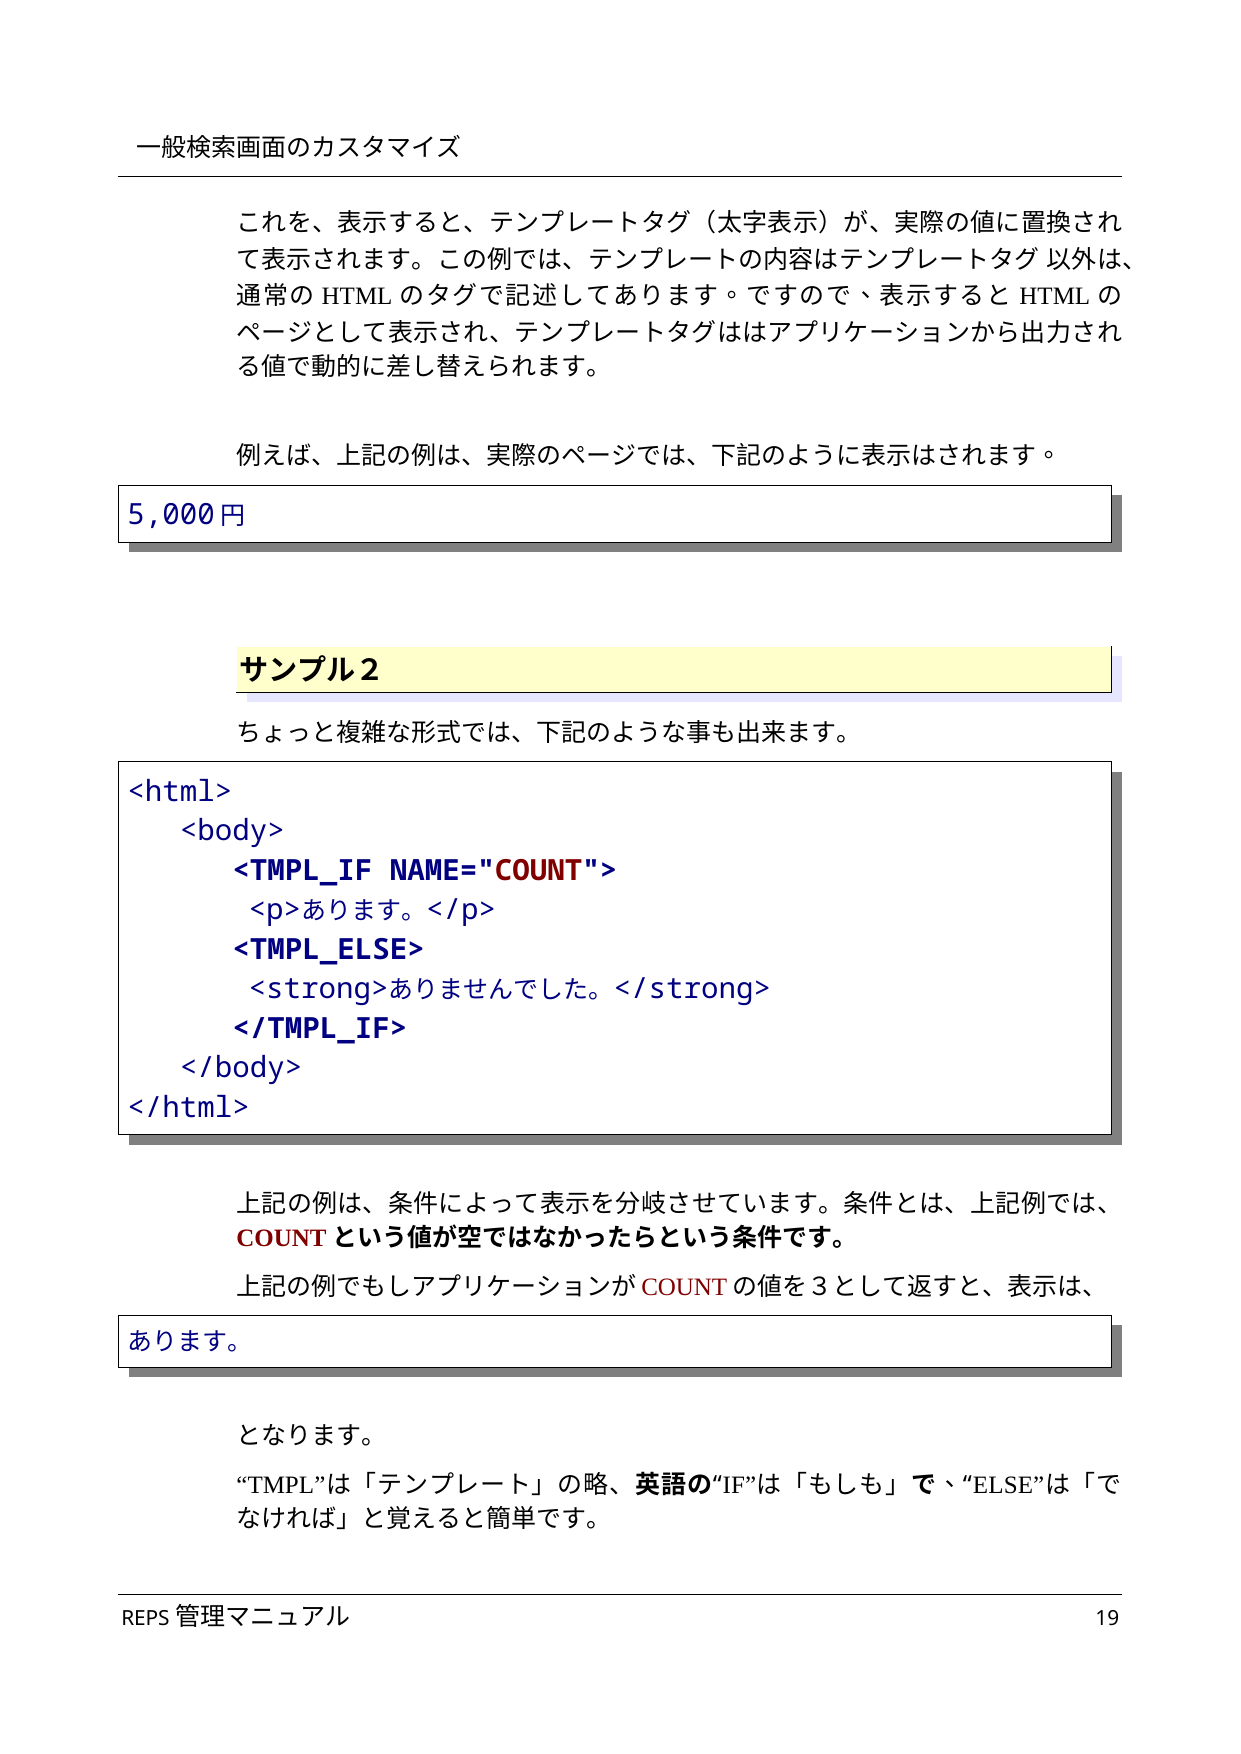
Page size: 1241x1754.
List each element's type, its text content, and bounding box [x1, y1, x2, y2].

text </body> [119, 1037, 1111, 1077]
text <body> [119, 801, 1111, 840]
text ちょっと複雑な形式では、下記のような事も出来ます。 [236, 715, 1122, 749]
text あります。 [119, 1316, 1111, 1367]
text <TMPL_ELSE> [119, 919, 1111, 958]
text となります。 [236, 1418, 1122, 1452]
text </html> [119, 1077, 1111, 1134]
text これを、表示すると、テンプレートタグ（太字表示）が、実際の値に置換されて表示されます。この例では、テンプレートの内容はテンプレートタグ 以外は、通常のHTMLのタグで記述してあります。ですので、表示するとHTMLのページとして表示され、テンプレートタグははアプリケーションから出力される値で動的に差し替えられます。 [236, 205, 1122, 382]
text 上記の例は、条件によって表示を分岐させています。条件とは、上記例では、 COUNT という値が空ではなかったらという条件です。 [236, 1186, 1122, 1253]
text <p>あります。</p> [119, 879, 1111, 919]
subtitle サンプル２ [237, 647, 1111, 692]
text <html> [119, 762, 1111, 801]
text 例えば、上記の例は、実際のページでは、下記のように表示はされます。 [236, 436, 1122, 472]
text 上記の例でもしアプリケーションがCOUNTの値を３として返すと、表示は、 [236, 1266, 1122, 1302]
text <TMPL_IF NAME="COUNT"> [119, 840, 1111, 879]
text </TMPL_IF> [119, 998, 1111, 1037]
text “TMPL”は「テンプレート」の略、英語の“IF”は「もしも」で、“ELSE”は「でなければ」と覚えると簡単です。 [236, 1464, 1122, 1535]
text <strong>ありませんでした。</strong> [119, 958, 1111, 998]
text 5,000円 [119, 486, 1111, 542]
